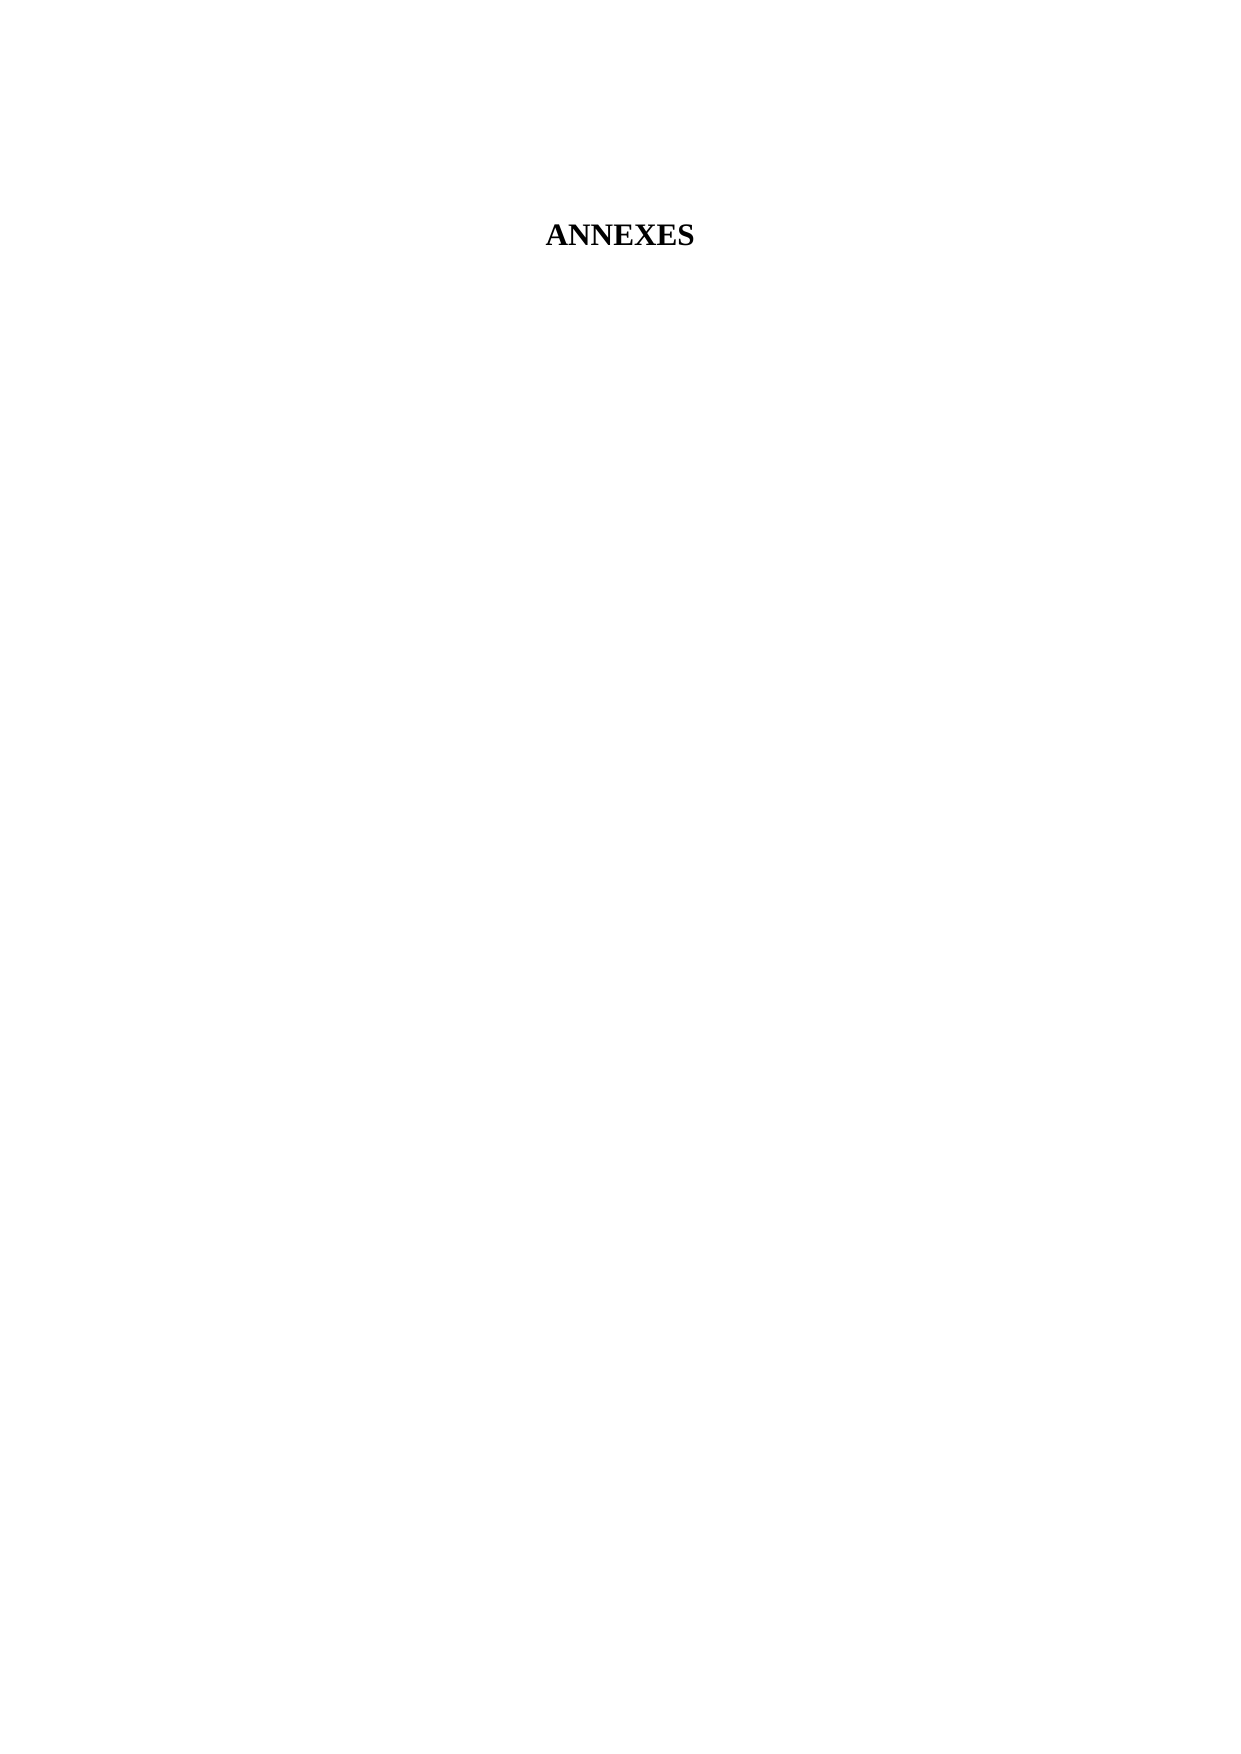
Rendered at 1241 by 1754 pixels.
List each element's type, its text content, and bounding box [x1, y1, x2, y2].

text ANNEXES [118, 216, 1122, 252]
